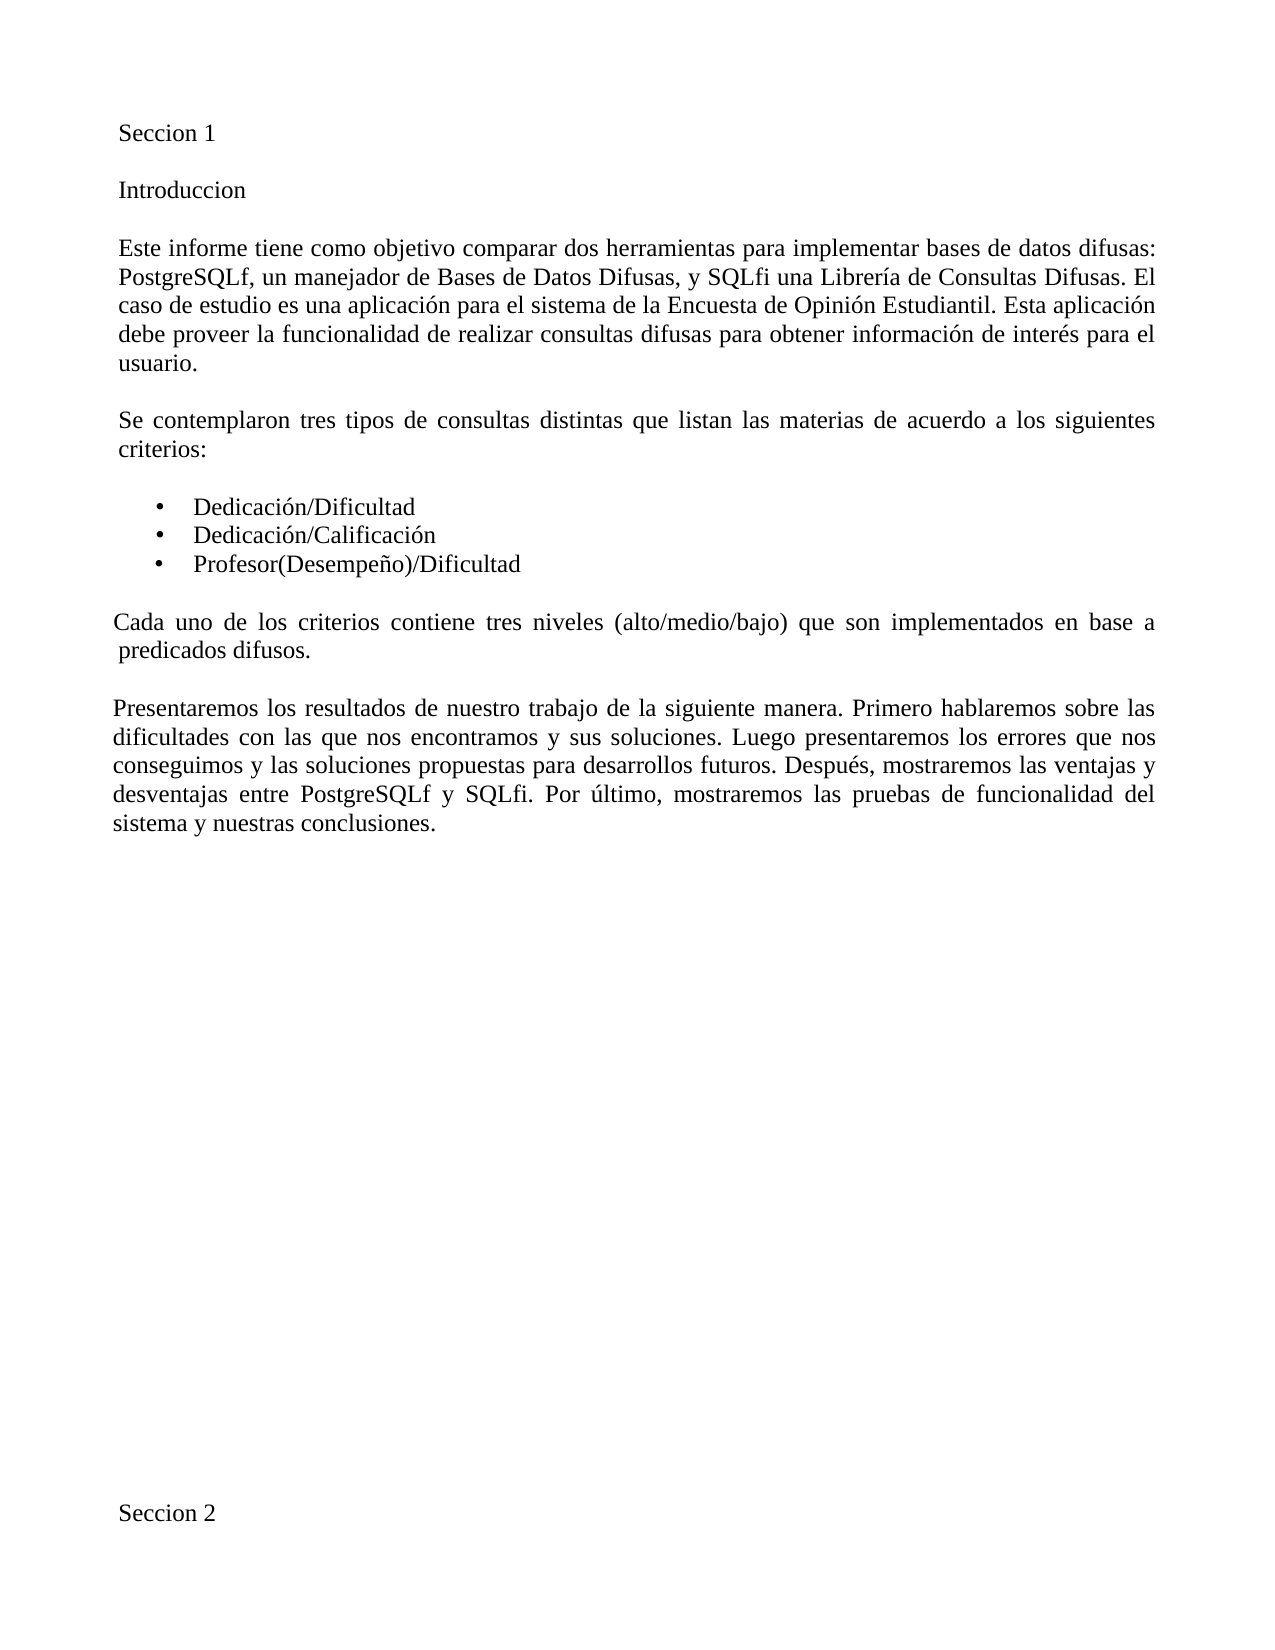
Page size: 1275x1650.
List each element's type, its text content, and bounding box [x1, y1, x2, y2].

text Introduccion Este informe tiene como objetivo comparar dos herramientas para implementar bases de datos difusas: PostgreSQLf, un manejador de Bases de Datos Difusas, y SQLfi una Librería de Consultas Difusas. El caso de estudio es una aplicación para el sistema de la Encuesta de Opinión Estudiantil. Esta aplicación debe proveer la funcionalidad de realizar consultas difusas para obtener información de interés para el usuario. [118, 147, 1157, 377]
text Seccion 2 [118, 1498, 1157, 1527]
list Dedicación/Calificación [156, 521, 1157, 549]
text Cada uno de los criterios contiene tres niveles (alto/medio/bajo) que son implementados en base a predicados difusos. [81, 607, 1157, 664]
text Presentaremos los resultados de nuestro trabajo de la siguiente manera. Primero hablaremos sobre las dificultades con las que nos encontramos y sus soluciones. Luego presentaremos los errores que nos conseguimos y las soluciones propuestas para desarrollos futuros. Después, mostraremos las ventajas y desventajas entre PostgreSQLf y SQLfi. Por último, mostraremos las pruebas de funcionalidad del sistema y nuestras conclusiones. [113, 664, 1157, 837]
list Dedicación/Dificultad [156, 492, 1157, 521]
text Se contemplaron tres tipos de consultas distintas que listan las materias de acuerdo a los siguientes criterios: [118, 406, 1157, 463]
text Seccion 1 [118, 118, 1157, 147]
list Profesor(Desempeño)/Dificultad [154, 549, 1157, 607]
